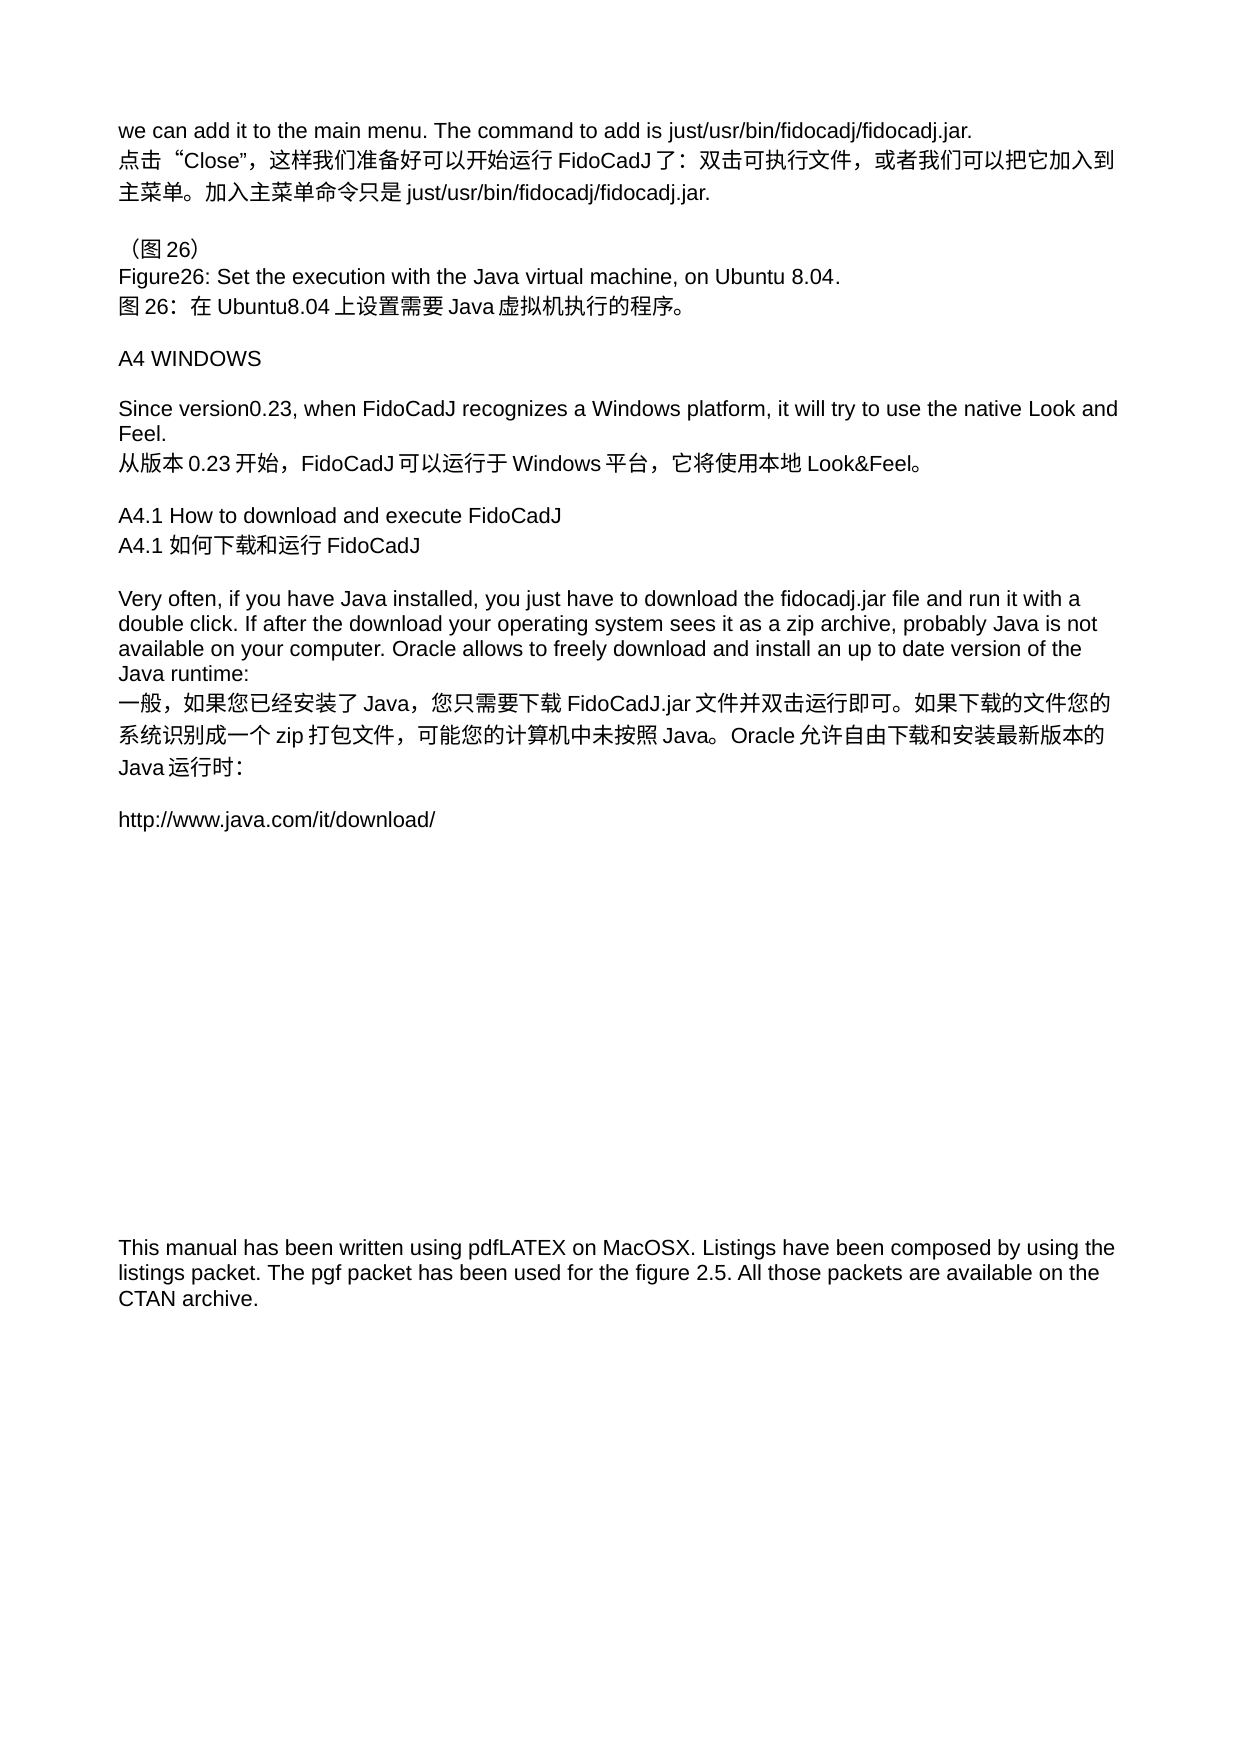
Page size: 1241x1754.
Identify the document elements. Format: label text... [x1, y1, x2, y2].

text （图26） [118, 232, 1122, 263]
text A4.1 如何下载和运行FidoCadJ [118, 528, 1122, 560]
text This manual has been written using pdfLATEX on MacOSX. Listings have been composed by using the listings packet. The pgf packet has been used for the figure 2.5. All those packets are available on the CTAN archive. [118, 1235, 1122, 1311]
text 图26：在Ubuntu8.04上设置需要Java虚拟机执行的程序。 [118, 289, 1122, 320]
text A4.1 How to download and execute FidoCadJ [118, 503, 1122, 528]
text http://www.java.com/it/download/ [118, 806, 1122, 832]
text Figure26: Set the execution with the Java virtual machine, on Ubuntu 8.04. [118, 263, 1122, 289]
text 一般，如果您已经安装了Java，您只需要下载FidoCadJ.jar文件并双击运行即可。如果下载的文件您的系统识别成一个zip打包文件，可能您的计算机中未按照Java。Oracle允许自由下载和安装最新版本的Java运行时： [118, 686, 1122, 781]
text we can add it to the main menu. The command to add is just/usr/bin/fidocadj/fidocadj.jar. [118, 118, 1122, 143]
text A4 WINDOWS [118, 346, 1122, 371]
text 从版本0.23开始，FidoCadJ可以运行于Windows平台，它将使用本地Look&Feel。 [118, 446, 1122, 478]
text 点击“Close”，这样我们准备好可以开始运行FidoCadJ了：双击可执行文件，或者我们可以把它加入到主菜单。加入主菜单命令只是just/usr/bin/fidocadj/fidocadj.jar. [118, 143, 1122, 207]
text Very often, if you have Java installed, you just have to download the fidocadj.jar file and run it with a double click. If after the download your operating system sees it as a zip archive, probably Java is not available on your computer. Oracle allows to freely download and install an up to date version of the Java runtime: [118, 585, 1122, 686]
text Since version0.23, when FidoCadJ recognizes a Windows platform, it will try to use the native Look and Feel. [118, 396, 1122, 446]
